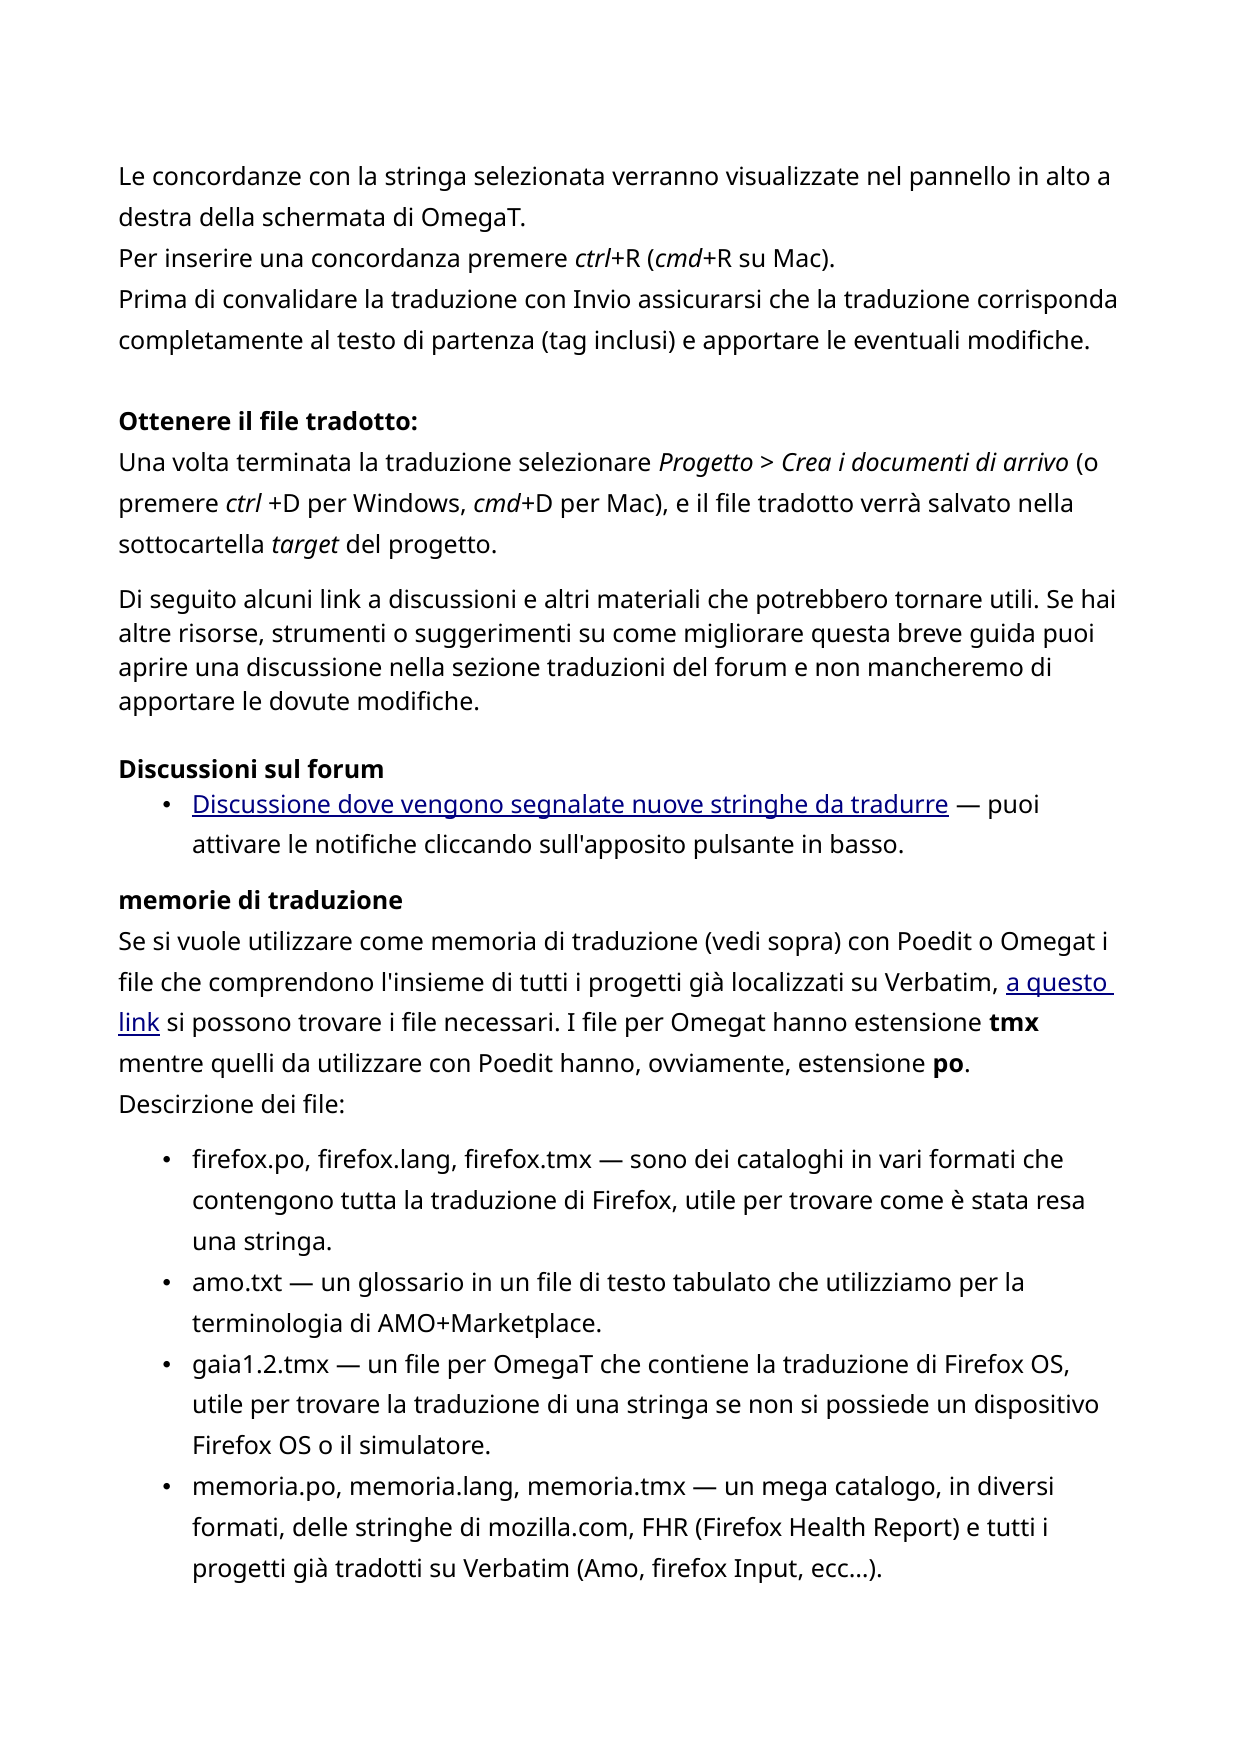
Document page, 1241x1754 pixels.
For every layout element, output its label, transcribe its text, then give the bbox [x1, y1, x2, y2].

list gaia1.2.tmx — un file per OmegaT che contiene la traduzione di Firefox OS, utile per trovare la traduzione di una stringa se non si possiede un dispositivo Firefox OS o il simulatore. [162, 1346, 1122, 1462]
text Di seguito alcuni link a discussioni e altri materiali che potrebbero tornare utili. Se hai altre risorse, strumenti o suggerimenti su come migliorare questa breve guida puoi aprire una discussione nella sezione traduzioni del forum e non mancheremo di apportare le dovute modifiche. Discussioni sul forum [118, 582, 1122, 786]
list amo.txt — un glossario in un file di testo tabulato che utilizziamo per la terminologia di AMO+Marketplace. [162, 1264, 1122, 1339]
list Discussione dove vengono segnalate nuove stringhe da tradurre — puoi attivare le notifiche cliccando sull'apposito pulsante in basso. [162, 786, 1122, 861]
list memoria.po, memoria.lang, memoria.tmx — un mega catalogo, in diversi formati, delle stringhe di mozilla.com, FHR (Firefox Health Report) e tutti i progetti già tradotti su Verbatim (Amo, firefox Input, ecc…). [162, 1469, 1122, 1584]
text Le concordanze con la stringa selezionata verranno visualizzate nel pannello in alto a destra della schermata di OmegaT. Per inserire una concordanza premere ctrl+R (cmd+R su Mac). Prima di convalidare la traduzione con Invio assicurarsi che la traduzione corrisponda completamente al testo di partenza (tag inclusi) e apportare le eventuali modifiche. Ottenere il file tradotto: Una volta terminata la traduzione selezionare Progetto > Crea i documenti di arrivo (o premere ctrl +D per Windows, cmd+D per Mac), e il file tradotto verrà salvato nella sottocartella target del progetto. [118, 118, 1122, 561]
text memorie di traduzione Se si vuole utilizzare come memoria di traduzione (vedi sopra) con Poedit o Omegat i file che comprendono l'insieme di tutti i progetti già localizzati su Verbatim, a questo link si possono trovare i file necessari. I file per Omegat hanno estensione tmx mentre quelli da utilizzare con Poedit hanno, ovviamente, estensione po. Descirzione dei file: [118, 882, 1122, 1121]
list firefox.po, firefox.lang, firefox.tmx — sono dei cataloghi in vari formati che contengono tutta la traduzione di Firefox, utile per trovare come è stata resa una stringa. [162, 1142, 1122, 1258]
